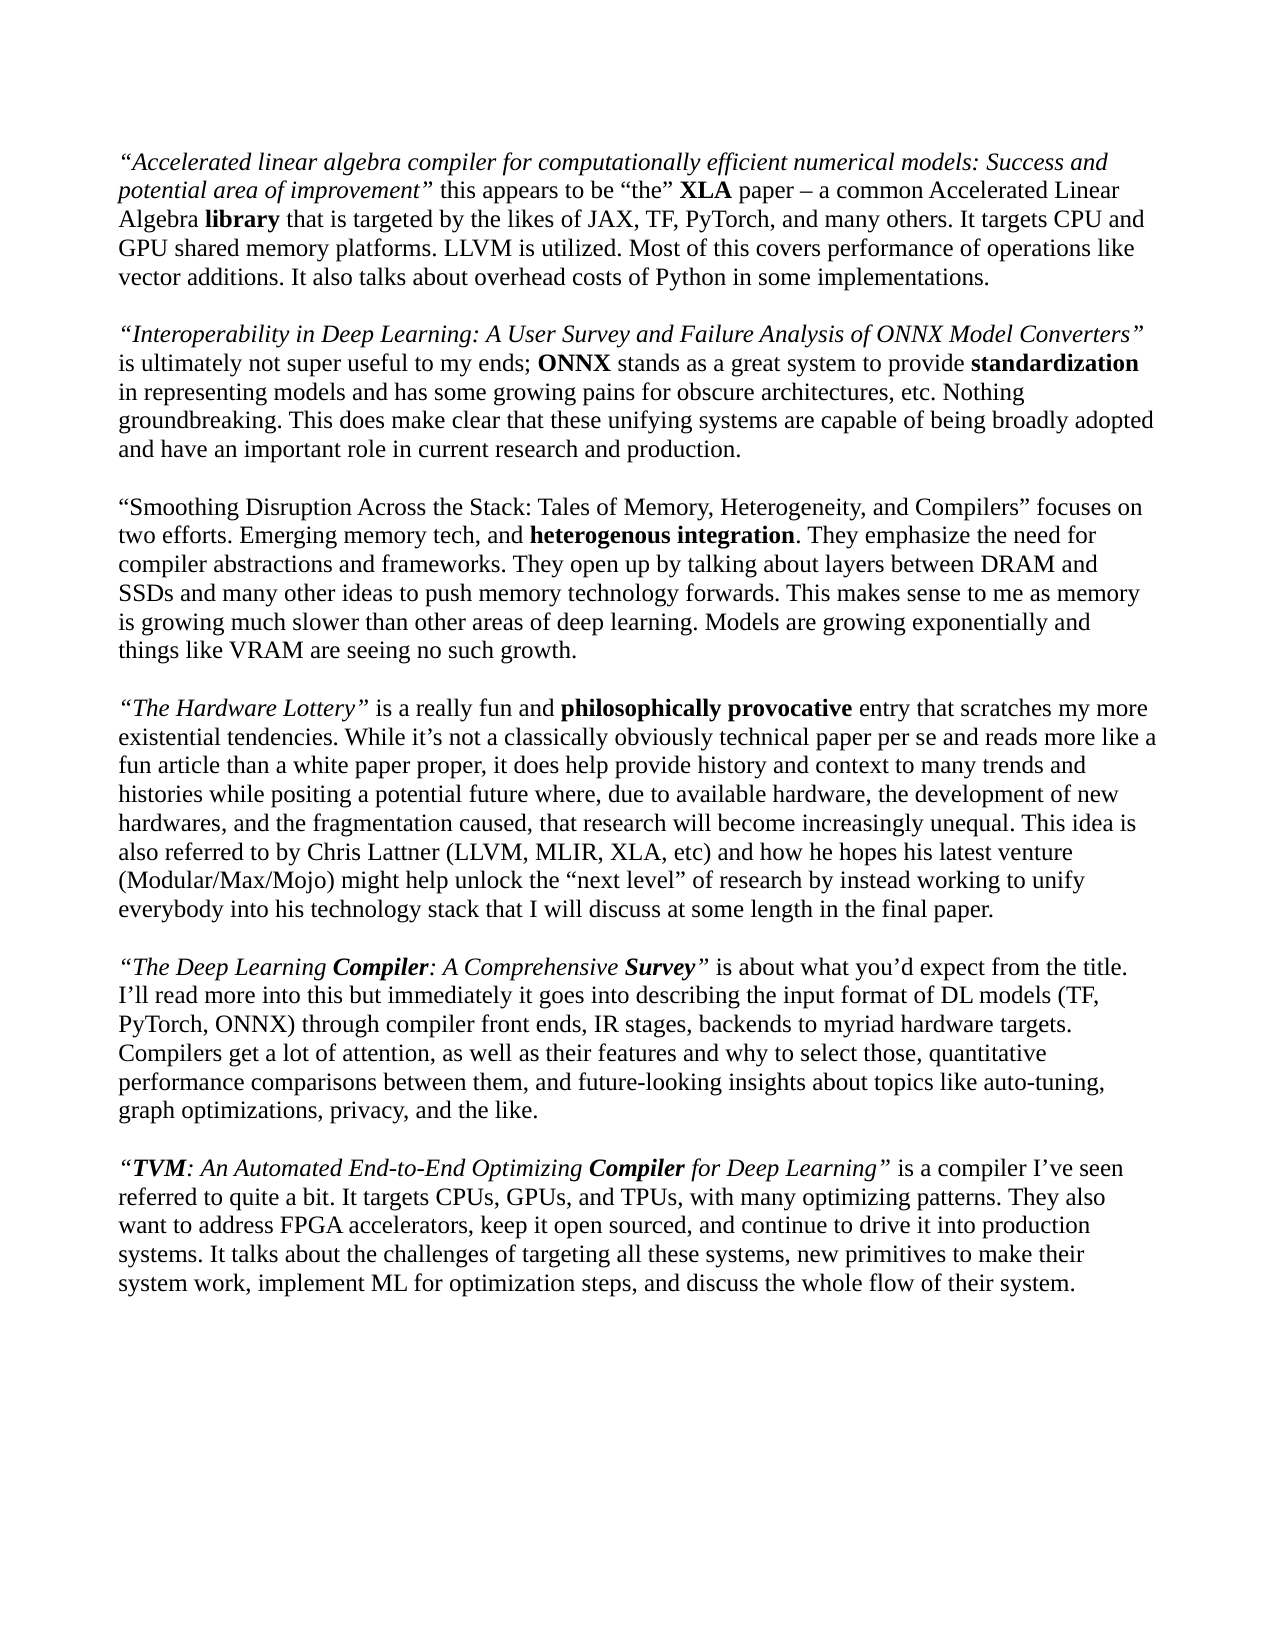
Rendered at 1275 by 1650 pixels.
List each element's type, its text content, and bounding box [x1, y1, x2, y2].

text “Accelerated linear algebra compiler for computationally efficient numerical models: Success and potential area of improvement” this appears to be “the” XLA paper – a common Accelerated Linear Algebra library that is targeted by the likes of JAX, TF, PyTorch, and many others. It targets CPU and GPU shared memory platforms. LLVM is utilized. Most of this covers performance of operations like vector additions. It also talks about overhead costs of Python in some implementations. [118, 147, 1157, 291]
text “Smoothing Disruption Across the Stack: Tales of Memory, Heterogeneity, and Compilers” focuses on two efforts. Emerging memory tech, and heterogenous integration. They emphasize the need for compiler abstractions and frameworks. They open up by talking about layers between DRAM and SSDs and many other ideas to push memory technology forwards. This makes sense to me as memory is growing much slower than other areas of deep learning. Models are growing exponentially and things like VRAM are seeing no such growth. [118, 492, 1157, 664]
text “Interoperability in Deep Learning: A User Survey and Failure Analysis of ONNX Model Converters” is ultimately not super useful to my ends; ONNX stands as a great system to provide standardization in representing models and has some growing pains for obscure architectures, etc. Nothing groundbreaking. This does make clear that these unifying systems are capable of being broadly adopted and have an important role in current research and production. [118, 319, 1157, 463]
text “TVM: An Automated End-to-End Optimizing Compiler for Deep Learning” is a compiler I’ve seen referred to quite a bit. It targets CPUs, GPUs, and TPUs, with many optimizing patterns. They also want to address FPGA accelerators, keep it open sourced, and continue to drive it into production systems. It talks about the challenges of targeting all these systems, new primitives to make their system work, implement ML for optimization steps, and discuss the whole flow of their system. [118, 1153, 1157, 1297]
text “The Deep Learning Compiler: A Comprehensive Survey” is about what you’d expect from the title. I’ll read more into this but immediately it goes into describing the input format of DL models (TF, PyTorch, ONNX) through compiler front ends, IR stages, backends to myriad hardware targets. Compilers get a lot of attention, as well as their features and why to select those, quantitative performance comparisons between them, and future-looking insights about topics like auto-tuning, graph optimizations, privacy, and the like. [118, 952, 1157, 1124]
text “The Hardware Lottery” is a really fun and philosophically provocative entry that scratches my more existential tendencies. While it’s not a classically obviously technical paper per se and reads more like a fun article than a white paper proper, it does help provide history and context to many trends and histories while positing a potential future where, due to available hardware, the development of new hardwares, and the fragmentation caused, that research will become increasingly unequal. This idea is also referred to by Chris Lattner (LLVM, MLIR, XLA, etc) and how he hopes his latest venture (Modular/Max/Mojo) might help unlock the “next level” of research by instead working to unify everybody into his technology stack that I will discuss at some length in the final paper. [118, 693, 1157, 923]
